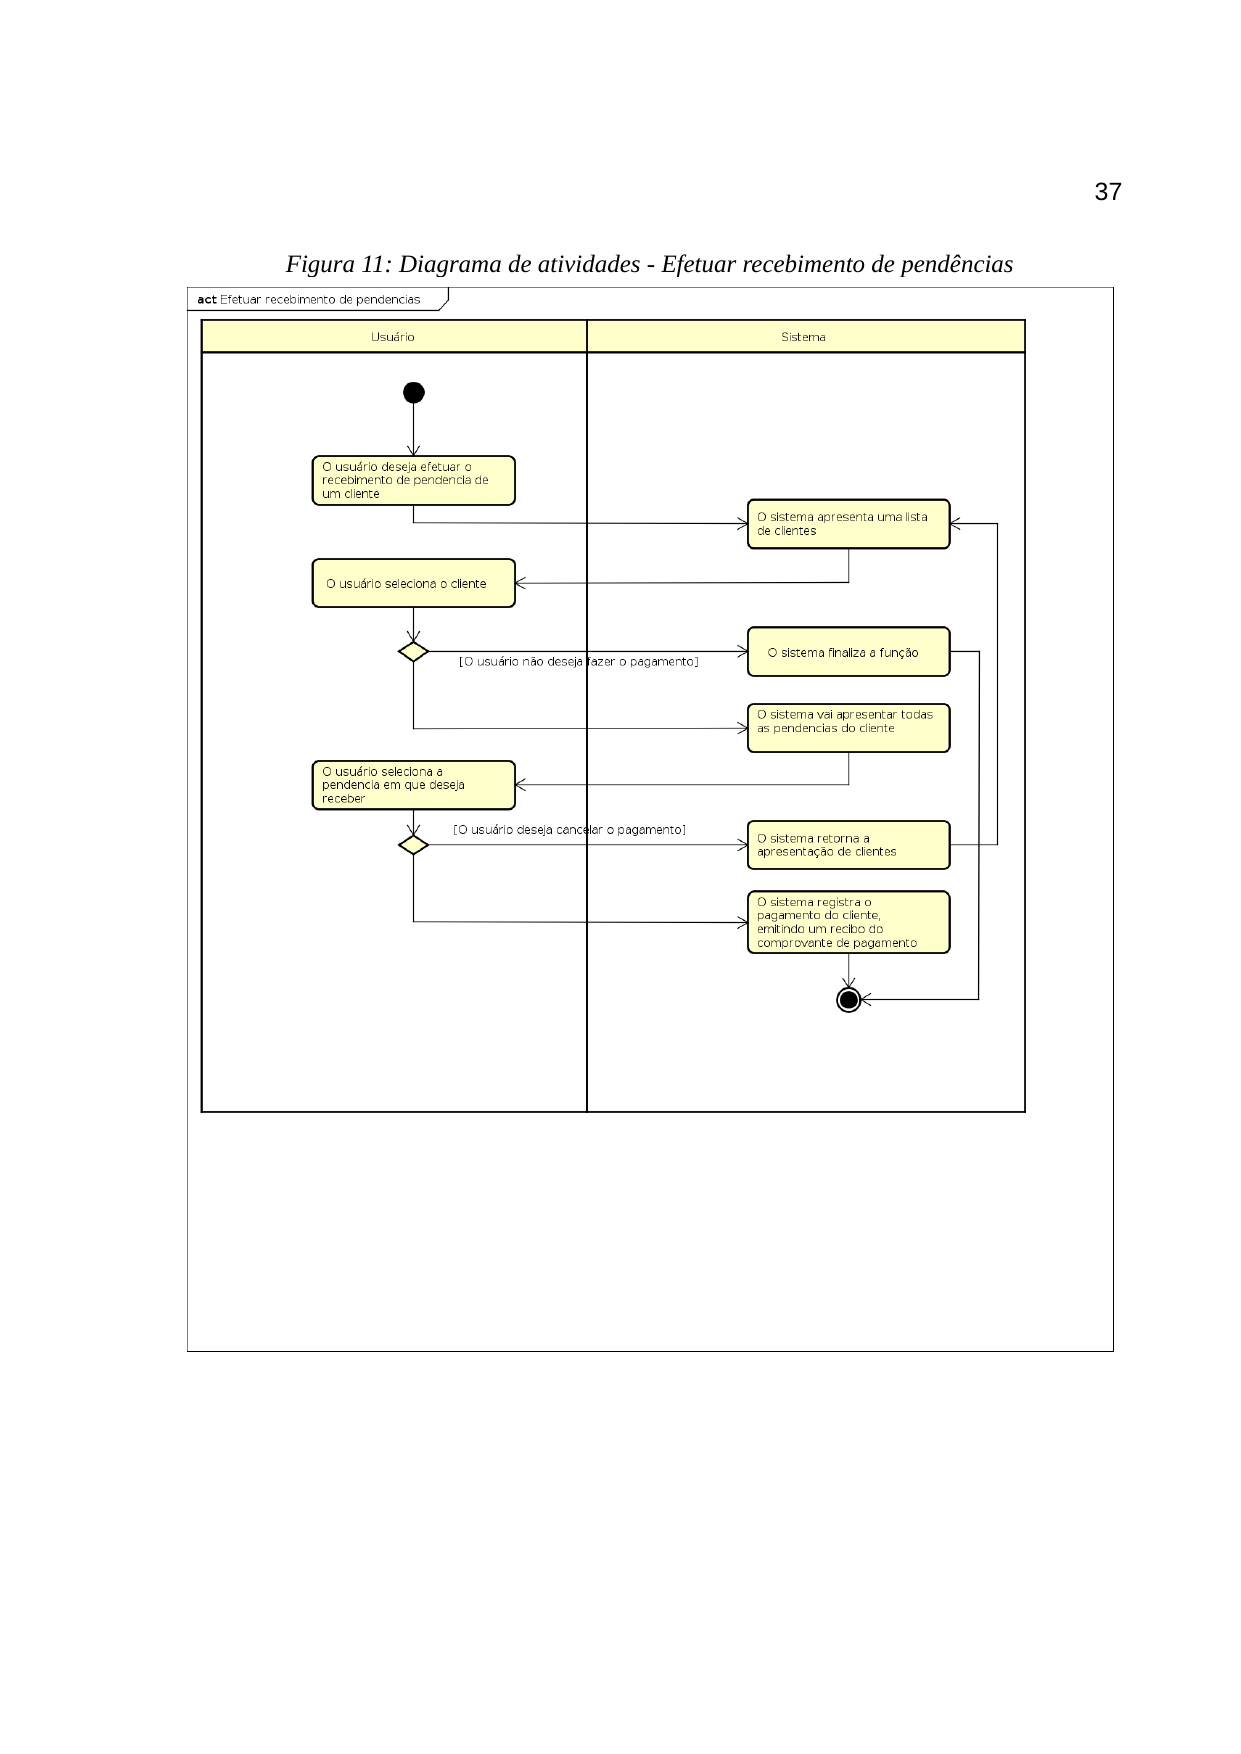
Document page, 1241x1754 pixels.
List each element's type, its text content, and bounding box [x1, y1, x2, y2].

picture [177, 277, 1123, 1360]
text Figura 11: Diagrama de atividades - Efetuar recebimento de pendências [177, 249, 1122, 277]
